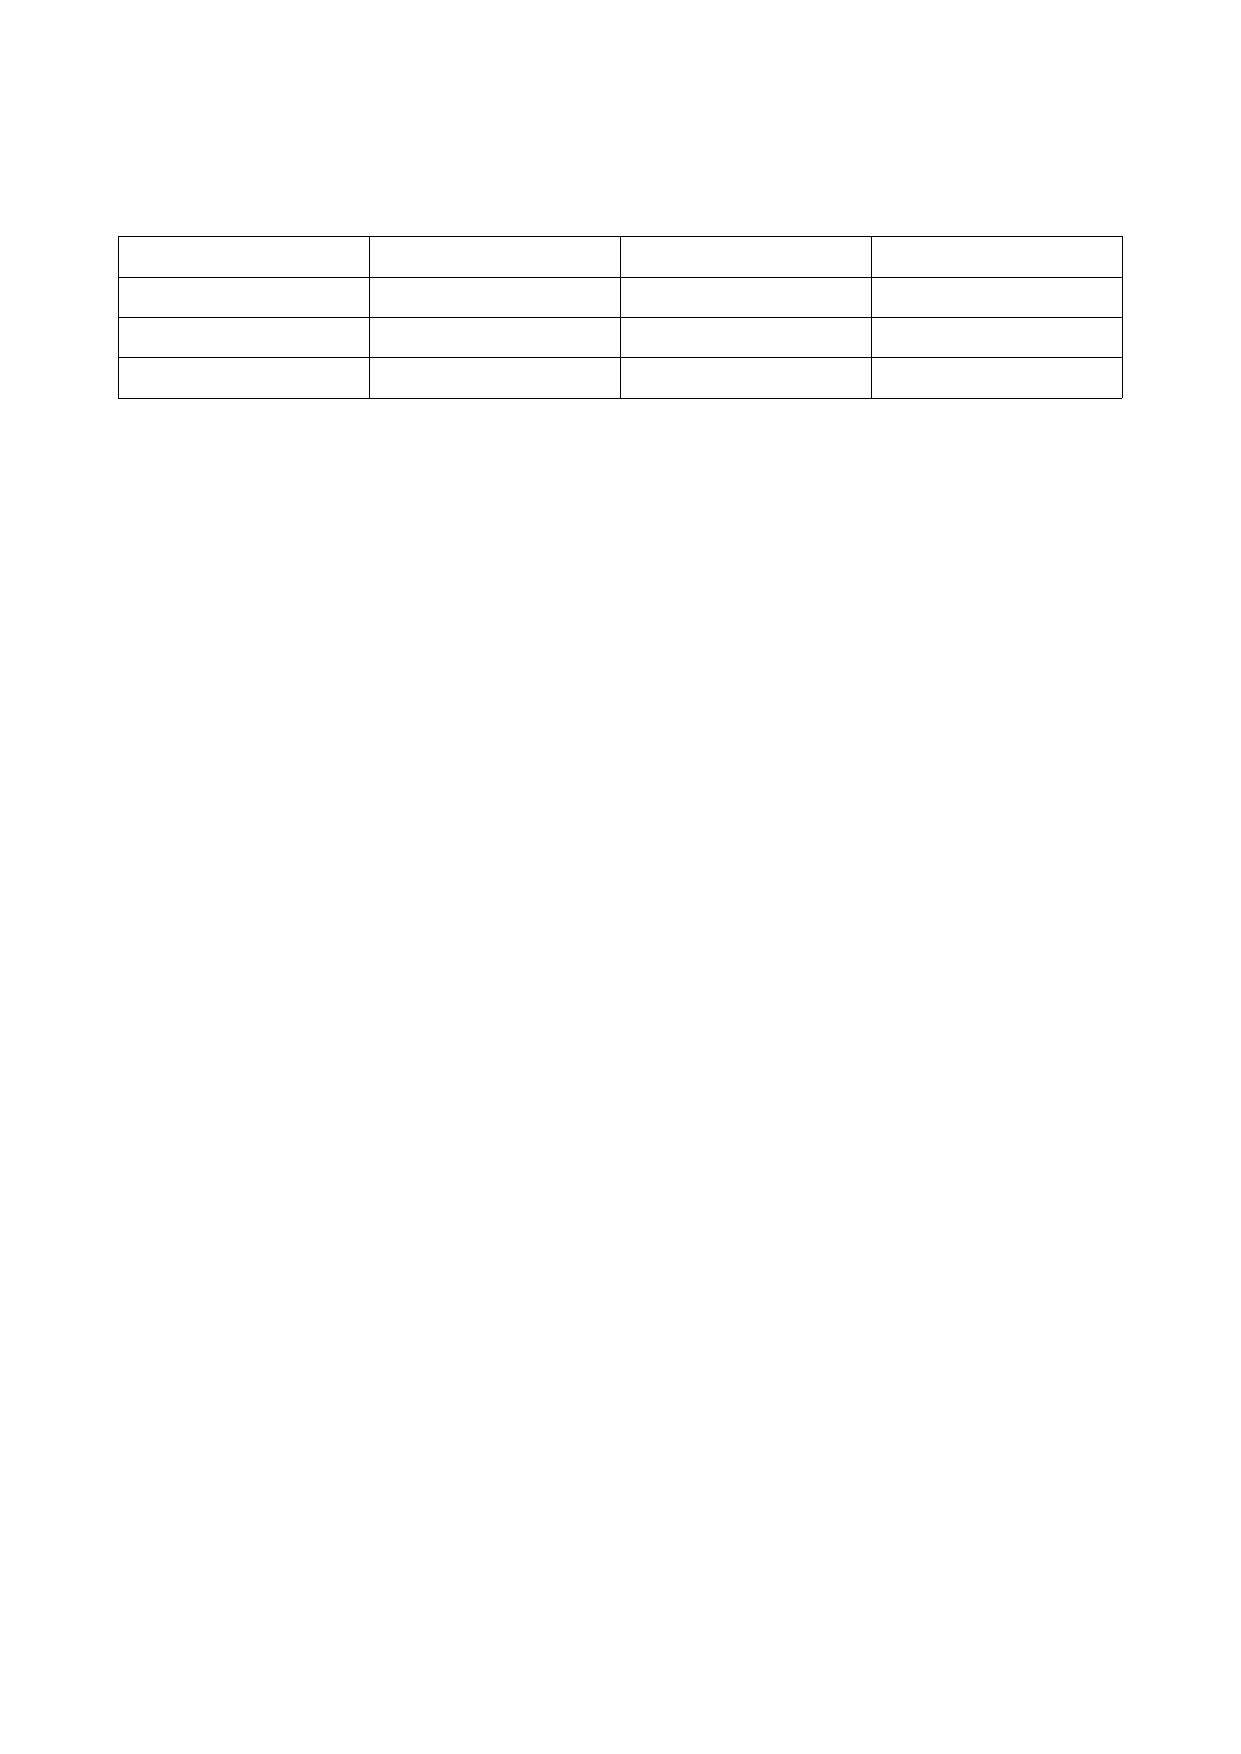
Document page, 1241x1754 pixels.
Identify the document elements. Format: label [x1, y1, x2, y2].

table_header [872, 237, 1122, 277]
table_header [621, 237, 871, 277]
table_cell [370, 278, 620, 317]
table_cell [119, 318, 369, 357]
table_cell [370, 358, 620, 397]
table_cell [119, 278, 369, 317]
table_cell [621, 358, 871, 397]
table_cell [621, 278, 871, 317]
table_header [119, 237, 369, 277]
table_cell [621, 318, 871, 357]
table_cell [872, 318, 1122, 357]
table_cell [872, 358, 1122, 397]
table_cell [872, 278, 1122, 317]
table_cell [119, 358, 369, 397]
table_cell [370, 318, 620, 357]
table_header [370, 237, 620, 277]
